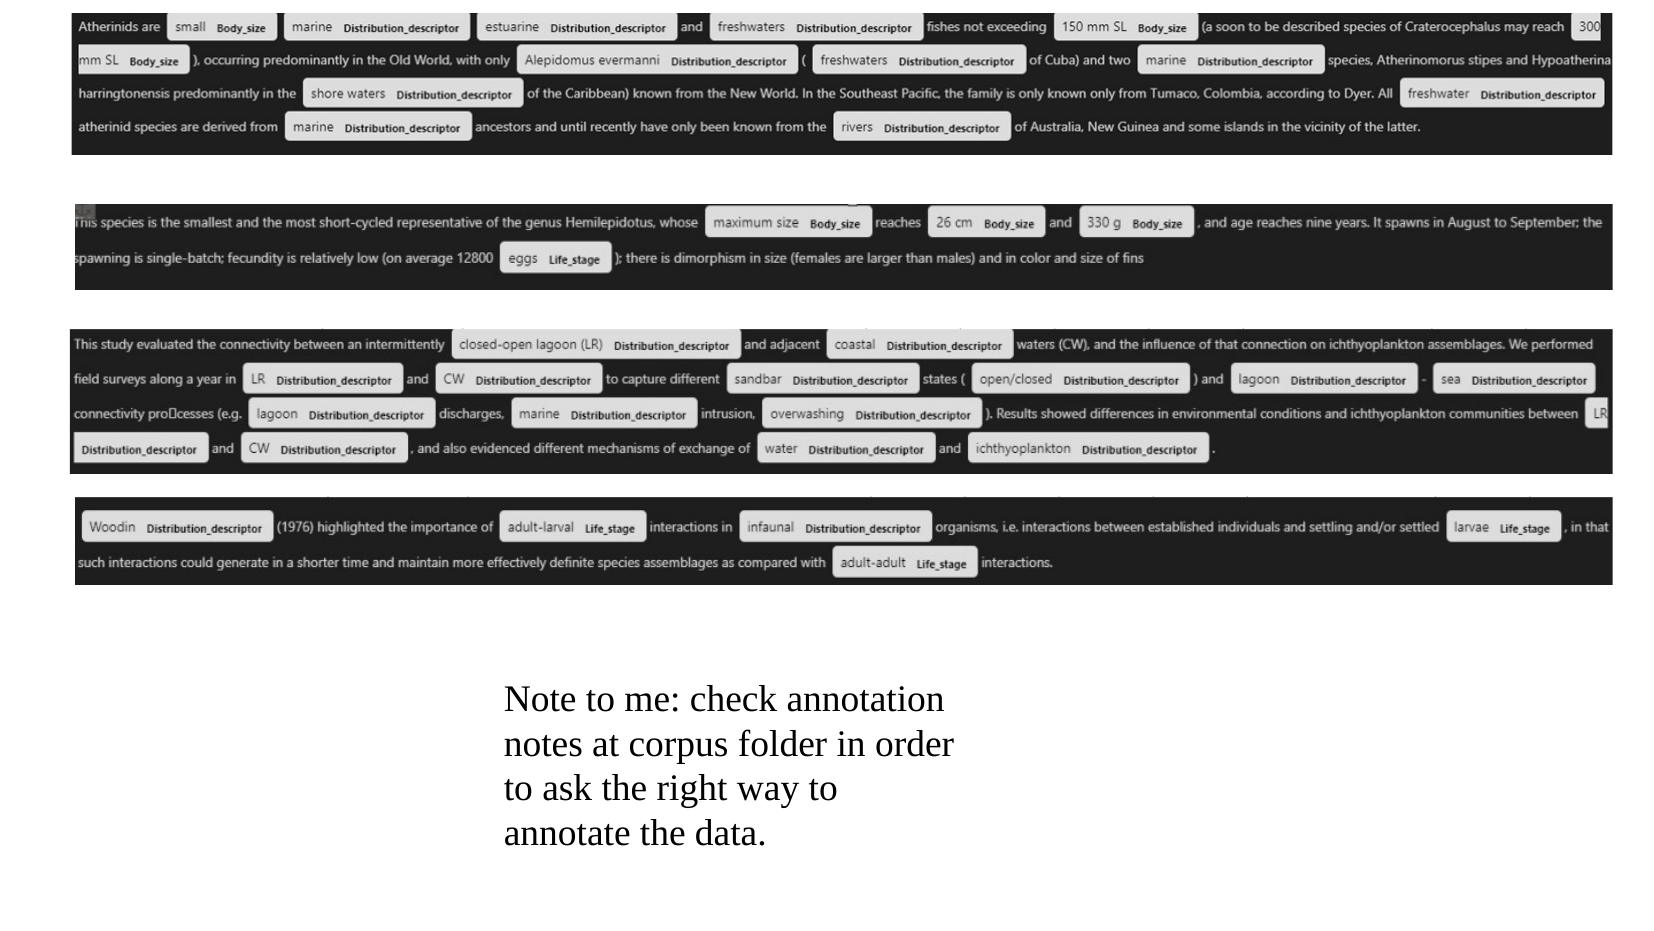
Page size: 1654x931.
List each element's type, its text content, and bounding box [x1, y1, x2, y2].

picture [71, 13, 1613, 155]
picture [75, 204, 1613, 290]
picture [69, 328, 1613, 474]
picture [75, 496, 1613, 585]
text Note to me: check annotation notes at corpus folder in order to ask the right way to annotate the data. [503, 677, 973, 853]
